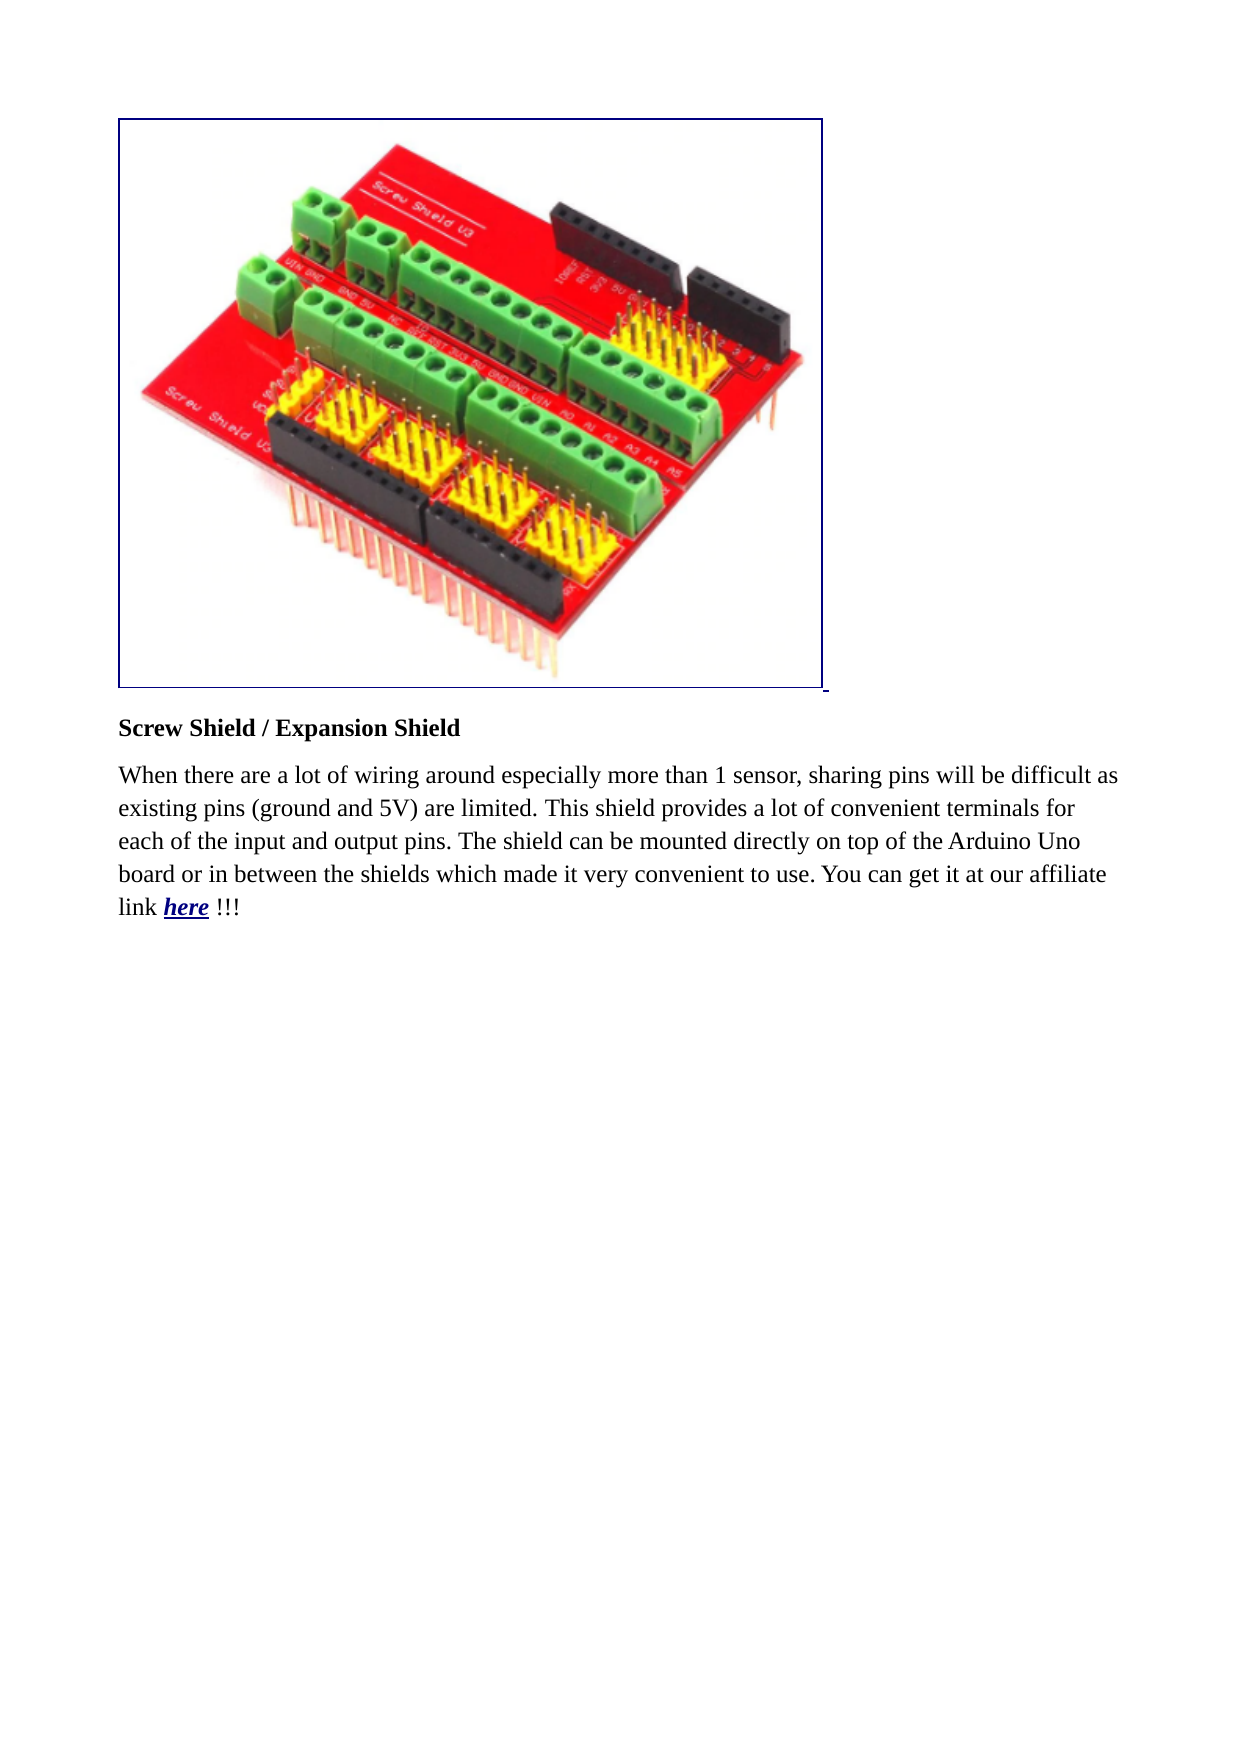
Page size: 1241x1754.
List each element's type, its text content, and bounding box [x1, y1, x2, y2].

text Screw Shield / Expansion Shield [118, 713, 1122, 741]
text When there are a lot of wiring around especially more than 1 sensor, sharing pins will be difficult as existing pins (ground and 5V) are limited. This shield provides a lot of convenient terminals for each of the input and output pins. The shield can be mounted directly on top of the Arduino Uno board or in between the shields which made it very convenient to use. You can get it at our affiliate link here !!! [118, 760, 1122, 921]
picture [120, 120, 821, 687]
